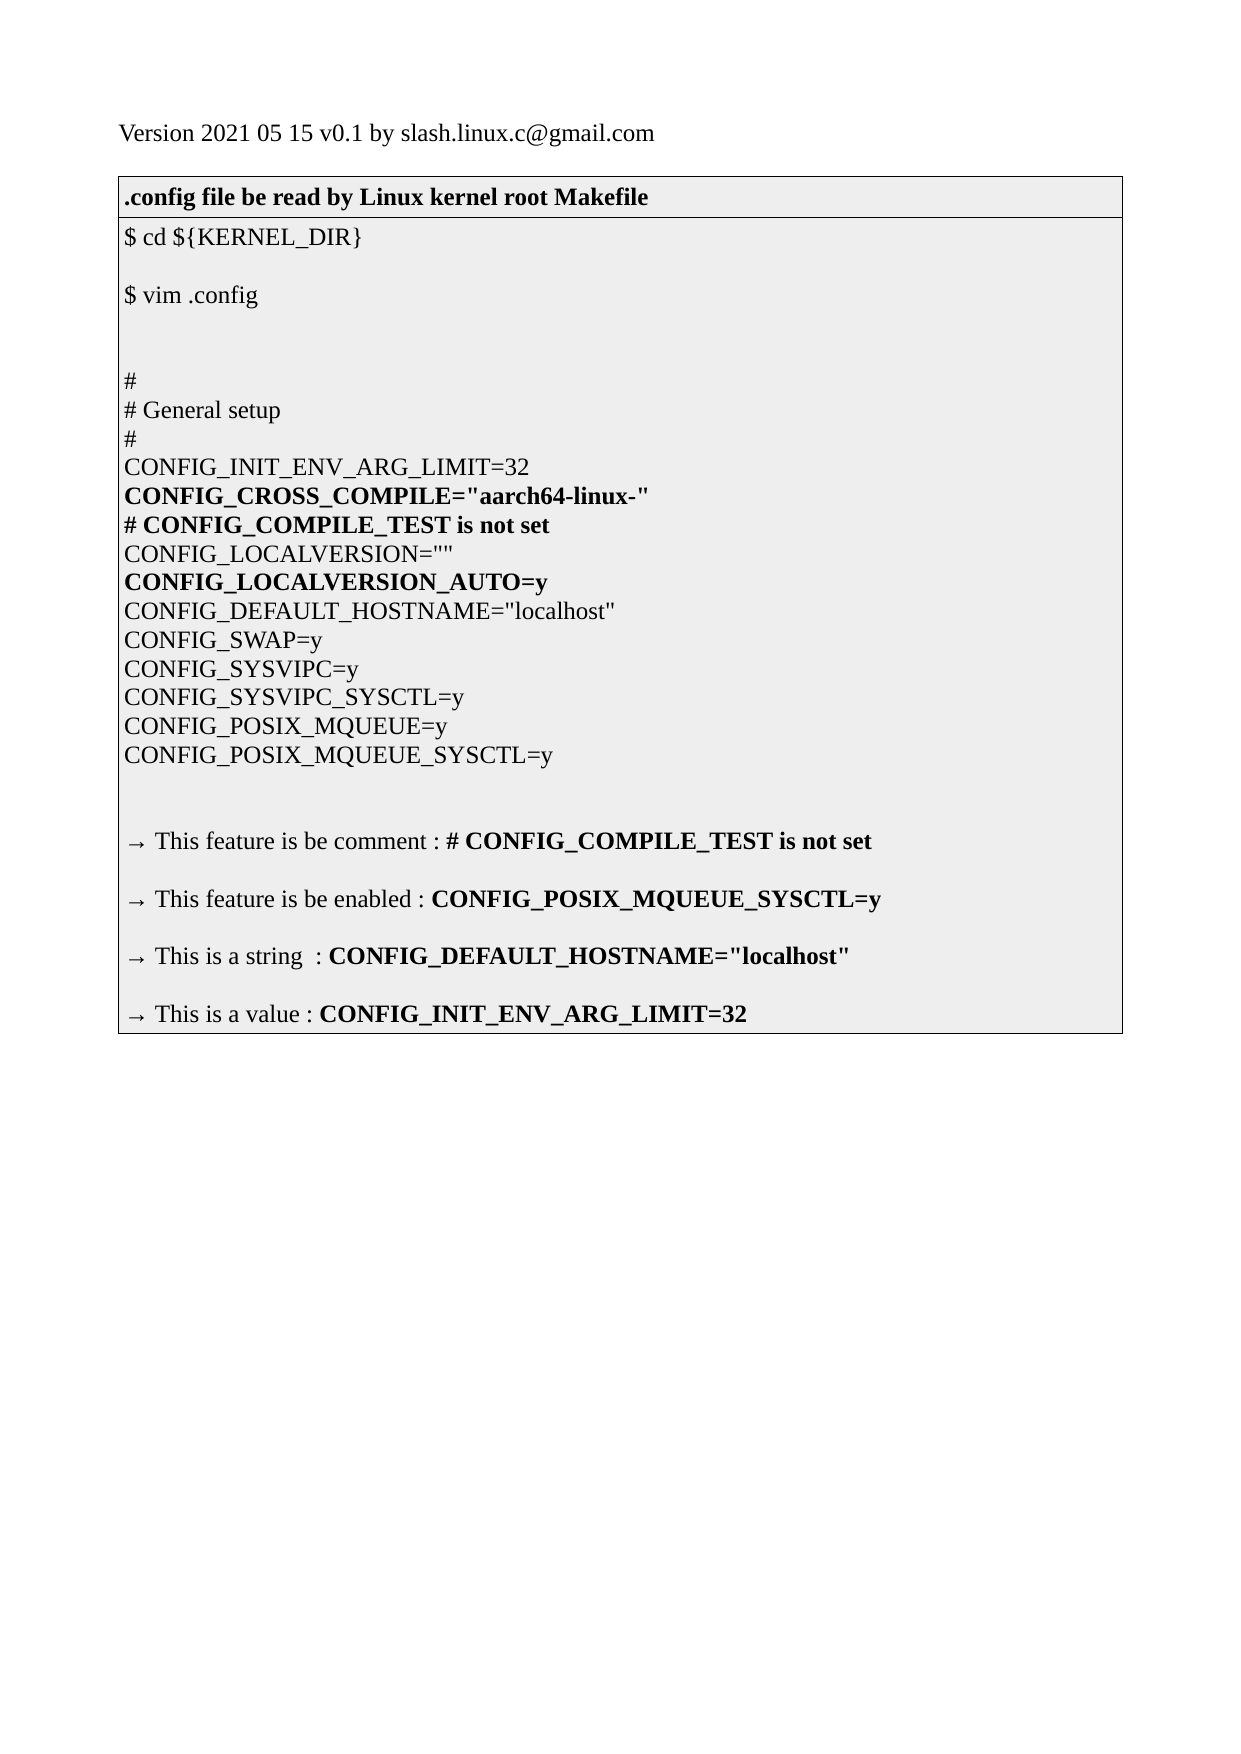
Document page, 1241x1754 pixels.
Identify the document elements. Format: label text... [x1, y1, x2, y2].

table_header .config file be read by Linux kernel root Makefile [119, 177, 1122, 217]
table_cell $ cd ${KERNEL_DIR} $ vim .config # # General setup # CONFIG_INIT_ENV_ARG_LIMIT=32 CONFIG_CROSS_COMPILE="aarch64-linux-" # CONFIG_COMPILE_TEST is not set CONFIG_LOCALVERSION="" CONFIG_LOCALVERSION_AUTO=y CONFIG_DEFAULT_HOSTNAME="localhost" CONFIG_SWAP=y CONFIG_SYSVIPC=y CONFIG_SYSVIPC_SYSCTL=y CONFIG_POSIX_MQUEUE=y CONFIG_POSIX_MQUEUE_SYSCTL=y → This feature is be comment : # CONFIG_COMPILE_TEST is not set → This feature is be enabled : CONFIG_POSIX_MQUEUE_SYSCTL=y → This is a string : CONFIG_DEFAULT_HOSTNAME="localhost" → This is a value : CONFIG_INIT_ENV_ARG_LIMIT=32 [119, 218, 1122, 1033]
